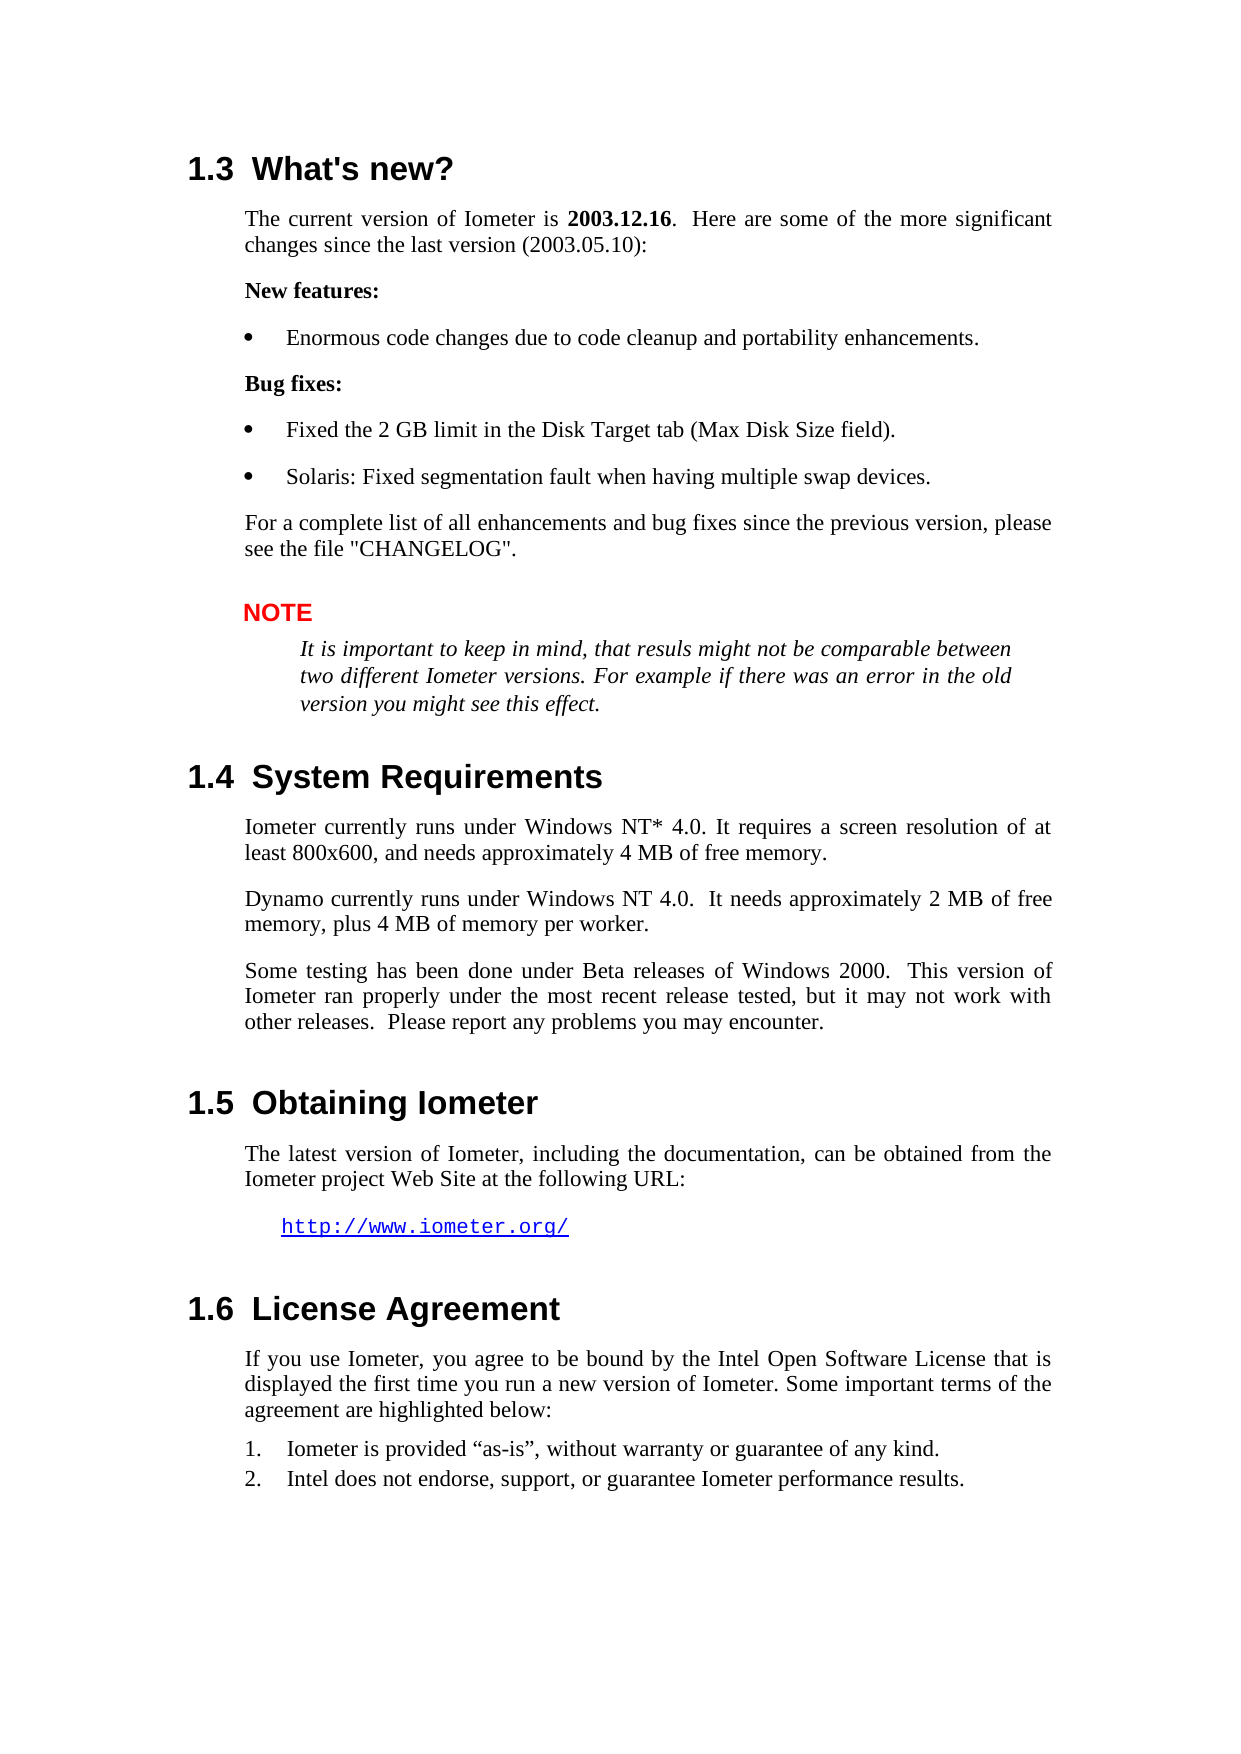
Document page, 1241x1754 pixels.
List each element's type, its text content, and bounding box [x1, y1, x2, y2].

subtitle 1.5 Obtaining Iometer [187, 1084, 1053, 1122]
list 2. Intel does not endorse, support, or guarantee Iometer performance results. [244, 1464, 1053, 1491]
text New features: [244, 278, 1053, 304]
text It is important to keep in mind, that resuls might not be comparable between two different Iometer versions. For example if there was an error in the old version you might see this effect. [300, 635, 1015, 716]
text  Enormous code changes due to code cleanup and portability enhancements. [244, 324, 1053, 350]
text Some testing has been done under Beta releases of Windows 2000. This version of Iometer ran properly under the most recent release tested, but it may not work with other releases. Please report any problems you may encounter. [244, 958, 1053, 1034]
text  Solaris: Fixed segmentation fault when having multiple swap devices. [244, 463, 1053, 489]
subtitle 1.6 License Agreement [187, 1289, 1053, 1327]
text For a complete list of all enhancements and bug fixes since the previous version, please see the file "CHANGELOG". [244, 510, 1053, 561]
subtitle 1.3 What's new? [187, 150, 1053, 187]
title NOTE [243, 598, 1053, 626]
text The current version of Iometer is 2003.12.16. Here are some of the more significant changes since the last version (2003.05.10): [244, 206, 1053, 257]
list 1. Iometer is provided “as-is”, without warranty or guarantee of any kind. [244, 1435, 1053, 1462]
text If you use Iometer, you agree to be bound by the Intel Open Software License that is displayed the first time you run a new version of Iometer. Some important terms of the agreement are highlighted below: [244, 1346, 1053, 1422]
subtitle 1.4 System Requirements [187, 758, 1053, 795]
text Dynamo currently runs under Windows NT 4.0. It needs approximately 2 MB of free memory, plus 4 MB of memory per worker. [244, 886, 1053, 937]
text Bug fixes: [244, 371, 1053, 396]
text http://www.iometer.org/ [281, 1212, 1053, 1239]
text Iometer currently runs under Windows NT* 4.0. It requires a screen resolution of at least 800x600, and needs approximately 4 MB of free memory. [244, 814, 1053, 865]
text The latest version of Iometer, including the documentation, can be obtained from the Iometer project Web Site at the following URL: [244, 1141, 1053, 1192]
text  Fixed the 2 GB limit in the Disk Target tab (Max Disk Size field). [244, 417, 1053, 443]
